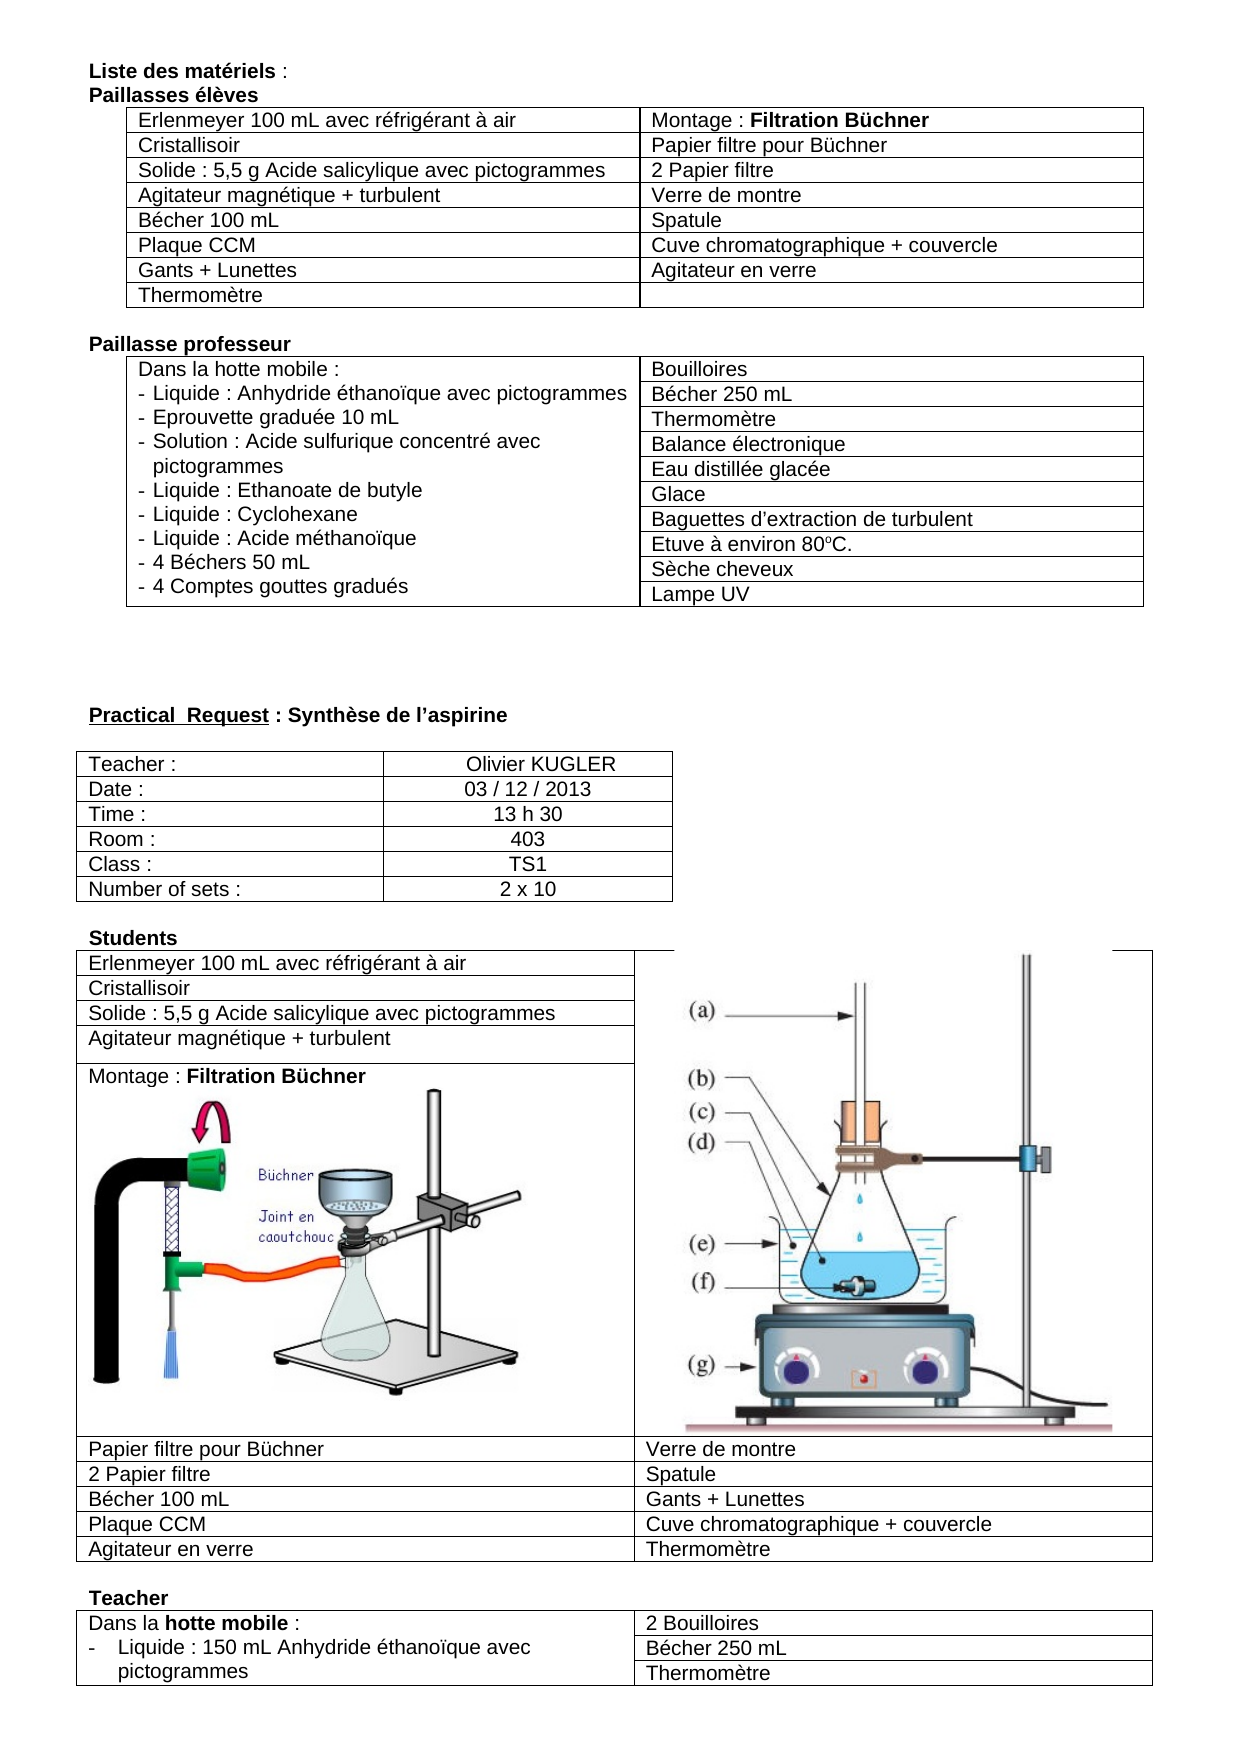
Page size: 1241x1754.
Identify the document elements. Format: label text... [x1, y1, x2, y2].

table_cell Agitateur magnétique + turbulent [77, 1026, 634, 1062]
table_cell Plaque CCM [127, 233, 639, 257]
table_header Olivier KUGLER [384, 752, 672, 776]
table_cell TS1 [384, 852, 672, 876]
table_header Teacher : [77, 752, 383, 776]
table_cell Sèche cheveux [641, 557, 1143, 581]
table_cell Etuve à environ 80oC. [641, 532, 1143, 556]
table_cell Glace [641, 482, 1143, 506]
table_cell Baguettes d’extraction de turbulent [641, 507, 1143, 531]
table_cell Bécher 100 mL [77, 1487, 634, 1511]
table_cell Plaque CCM [77, 1512, 634, 1536]
table_cell Montage : Filtration Büchner [77, 1064, 634, 1436]
table_cell Eau distillée glacée [641, 457, 1143, 481]
table_cell Class : [77, 852, 383, 876]
table_cell Room : [77, 827, 383, 851]
table_cell Gants + Lunettes [635, 1487, 1152, 1511]
table_header Erlenmeyer 100 mL avec réfrigérant à air [77, 951, 634, 975]
table_cell Thermomètre [635, 1661, 1152, 1685]
table_header [1113, 951, 1152, 1436]
table_cell Balance électronique [641, 432, 1143, 456]
table_cell 2 x 10 [384, 877, 672, 901]
table_cell Thermomètre [635, 1537, 1152, 1561]
table_cell Bécher 250 mL [635, 1636, 1152, 1660]
table_cell Agitateur en verre [641, 258, 1143, 282]
table_cell Number of sets : [77, 877, 383, 901]
table_cell Lampe UV [641, 582, 1143, 606]
text Teacher [88, 1586, 1181, 1610]
table_header [635, 951, 674, 1436]
picture [88, 1087, 530, 1401]
table_cell Thermomètre [641, 407, 1143, 431]
table_cell Cristallisoir [77, 976, 634, 1000]
table_header Erlenmeyer 100 mL avec réfrigérant à air [127, 108, 639, 132]
table_cell Gants + Lunettes [127, 258, 639, 282]
table_cell Thermomètre [127, 283, 639, 307]
table_cell Time : [77, 802, 383, 826]
table_cell Papier filtre pour Büchner [77, 1437, 634, 1461]
table_cell 13 h 30 [384, 802, 672, 826]
text Paillasse professeur [88, 332, 1181, 356]
text Liste des matériels : [88, 59, 1181, 83]
table_header 2 Bouilloires [635, 1611, 1152, 1635]
table_cell Agitateur magnétique + turbulent [127, 183, 639, 207]
table_cell Solide : 5,5 g Acide salicylique avec pictogrammes [77, 1001, 634, 1025]
text Students [88, 926, 1181, 950]
table_cell Solide : 5,5 g Acide salicylique avec pictogrammes [127, 158, 639, 182]
text Practical Request : Synthèse de l’aspirine [88, 703, 1181, 727]
table_cell Verre de montre [641, 183, 1143, 207]
table_cell Spatule [641, 208, 1143, 232]
table_cell 403 [384, 827, 672, 851]
table_cell Agitateur en verre [77, 1537, 634, 1561]
table_cell 03 / 12 / 2013 [384, 777, 672, 801]
table_header Bouilloires [641, 357, 1143, 381]
table_cell Date : [77, 777, 383, 801]
picture [674, 950, 1113, 1436]
table_cell Cristallisoir [127, 133, 639, 157]
table_cell Bécher 250 mL [641, 382, 1143, 406]
table_cell 2 Papier filtre [641, 158, 1143, 182]
table_header Montage : Filtration Büchner [641, 108, 1143, 132]
table_cell Cuve chromatographique + couvercle [641, 233, 1143, 257]
table_cell Cuve chromatographique + couvercle [635, 1512, 1152, 1536]
table_cell Bécher 100 mL [127, 208, 639, 232]
table_header Dans la hotte mobile : Liquide : Anhydride éthanoïque avec pictogrammes Eprouvette graduée 10 mL Solution : Acide sulfurique concentré avec pictogrammes Liquide : Ethanoate de butyle Liquide : Cyclohexane Liquide : Acide méthanoïque 4 Béchers 50 mL 4 Comptes gouttes gradués [127, 357, 639, 606]
table_cell [641, 283, 1143, 307]
table_cell 2 Papier filtre [77, 1462, 634, 1486]
table_cell Papier filtre pour Büchner [641, 133, 1143, 157]
table_header Dans la hotte mobile : Liquide : 150 mL Anhydride éthanoïque avec pictogrammes [77, 1611, 634, 1685]
text Paillasses élèves [88, 83, 1181, 107]
table_cell Verre de montre [635, 1437, 1152, 1461]
table_cell Spatule [635, 1462, 1152, 1486]
